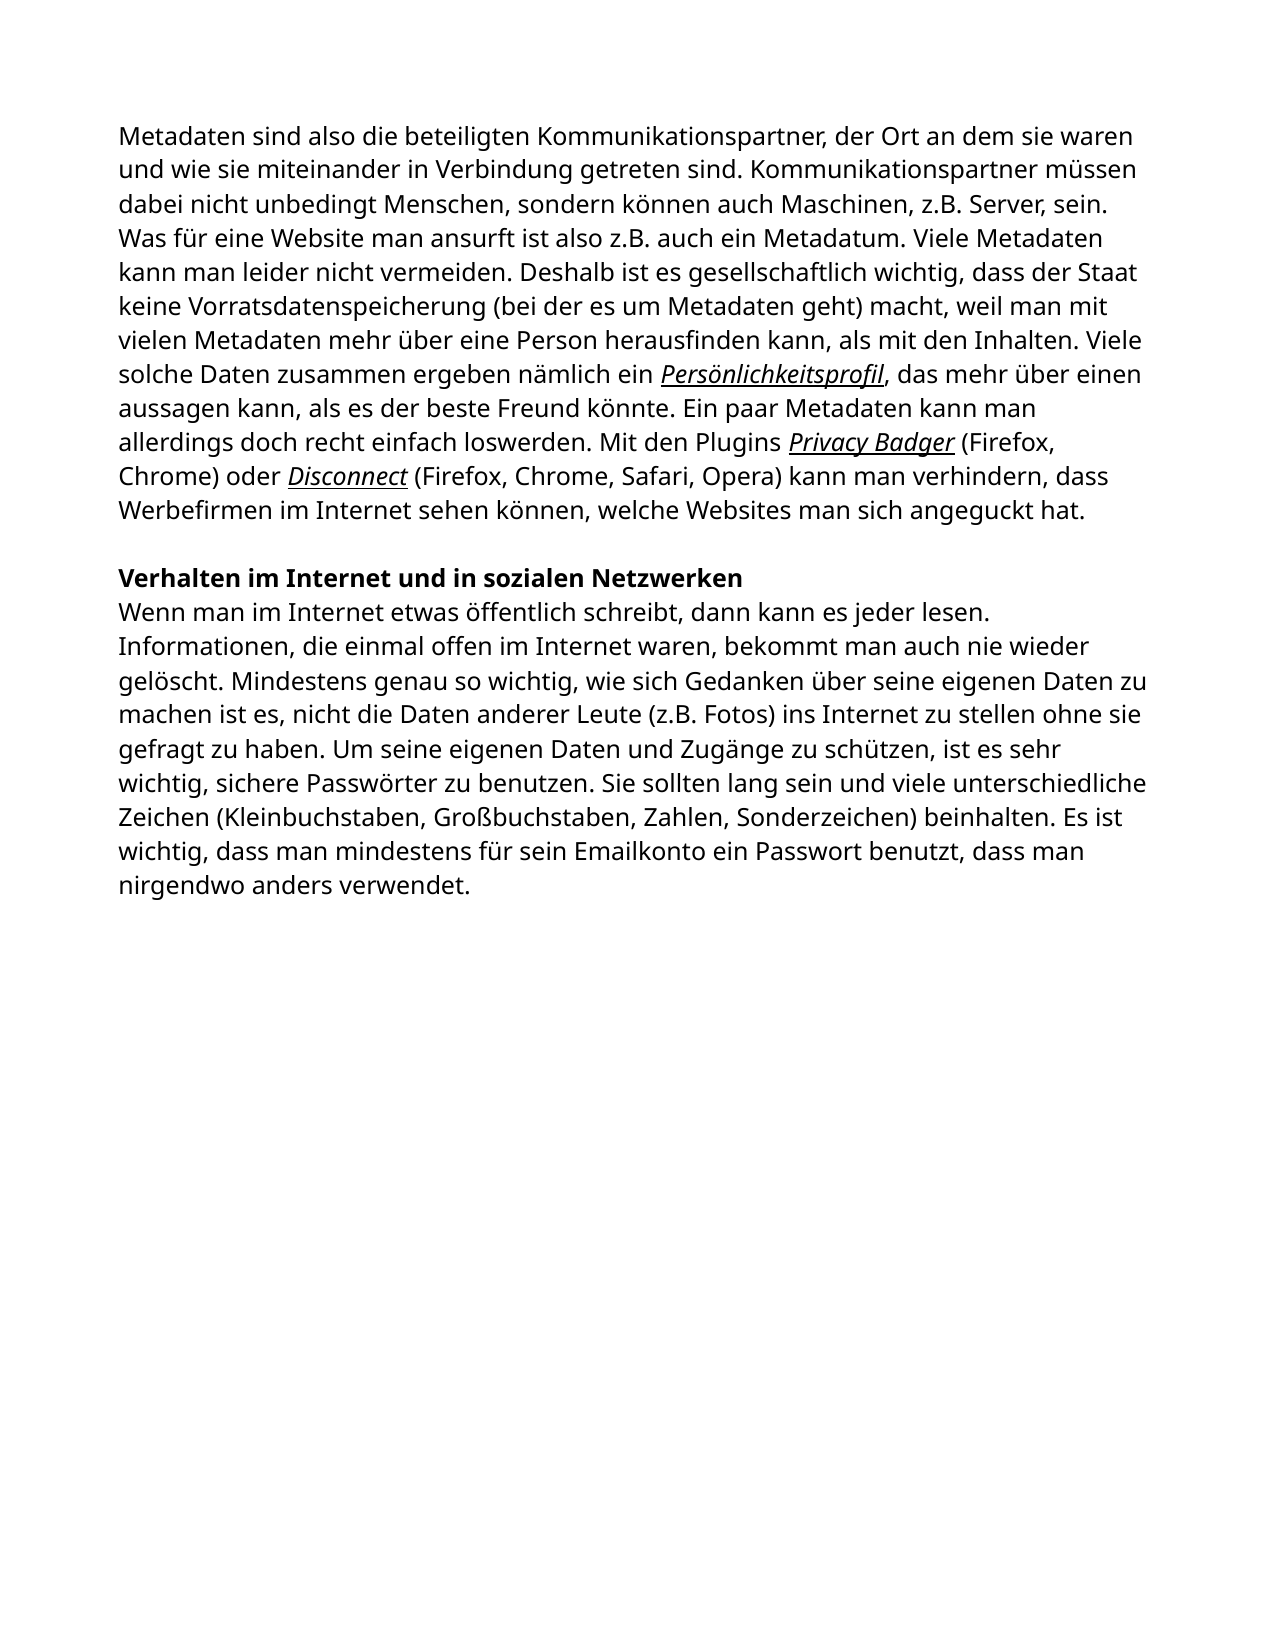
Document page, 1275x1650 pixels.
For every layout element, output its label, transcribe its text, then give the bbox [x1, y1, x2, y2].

text Verhalten im Internet und in sozialen Netzwerken [118, 561, 1157, 595]
text Wenn man im Internet etwas öffentlich schreibt, dann kann es jeder lesen. Informationen, die einmal offen im Internet waren, bekommt man auch nie wieder gelöscht. Mindestens genau so wichtig, wie sich Gedanken über seine eigenen Daten zu machen ist es, nicht die Daten anderer Leute (z.B. Fotos) ins Internet zu stellen ohne sie gefragt zu haben. Um seine eigenen Daten und Zugänge zu schützen, ist es sehr wichtig, sichere Passwörter zu benutzen. Sie sollten lang sein und viele unterschiedliche Zeichen (Kleinbuchstaben, Großbuchstaben, Zahlen, Sonderzeichen) beinhalten. Es ist wichtig, dass man mindestens für sein Emailkonto ein Passwort benutzt, dass man nirgendwo anders verwendet. [118, 595, 1157, 902]
text Metadaten sind also die beteiligten Kommunikationspartner, der Ort an dem sie waren und wie sie miteinander in Verbindung getreten sind. Kommunikationspartner müssen dabei nicht unbedingt Menschen, sondern können auch Maschinen, z.B. Server, sein. Was für eine Website man ansurft ist also z.B. auch ein Metadatum. Viele Metadaten kann man leider nicht vermeiden. Deshalb ist es gesellschaftlich wichtig, dass der Staat keine Vorratsdatenspeicherung (bei der es um Metadaten geht) macht, weil man mit vielen Metadaten mehr über eine Person herausfinden kann, als mit den Inhalten. Viele solche Daten zusammen ergeben nämlich ein Persönlichkeitsprofil, das mehr über einen aussagen kann, als es der beste Freund könnte. Ein paar Metadaten kann man allerdings doch recht einfach loswerden. Mit den Plugins Privacy Badger (Firefox, Chrome) oder Disconnect (Firefox, Chrome, Safari, Opera) kann man verhindern, dass Werbefirmen im Internet sehen können, welche Websites man sich angeguckt hat. [118, 118, 1157, 527]
